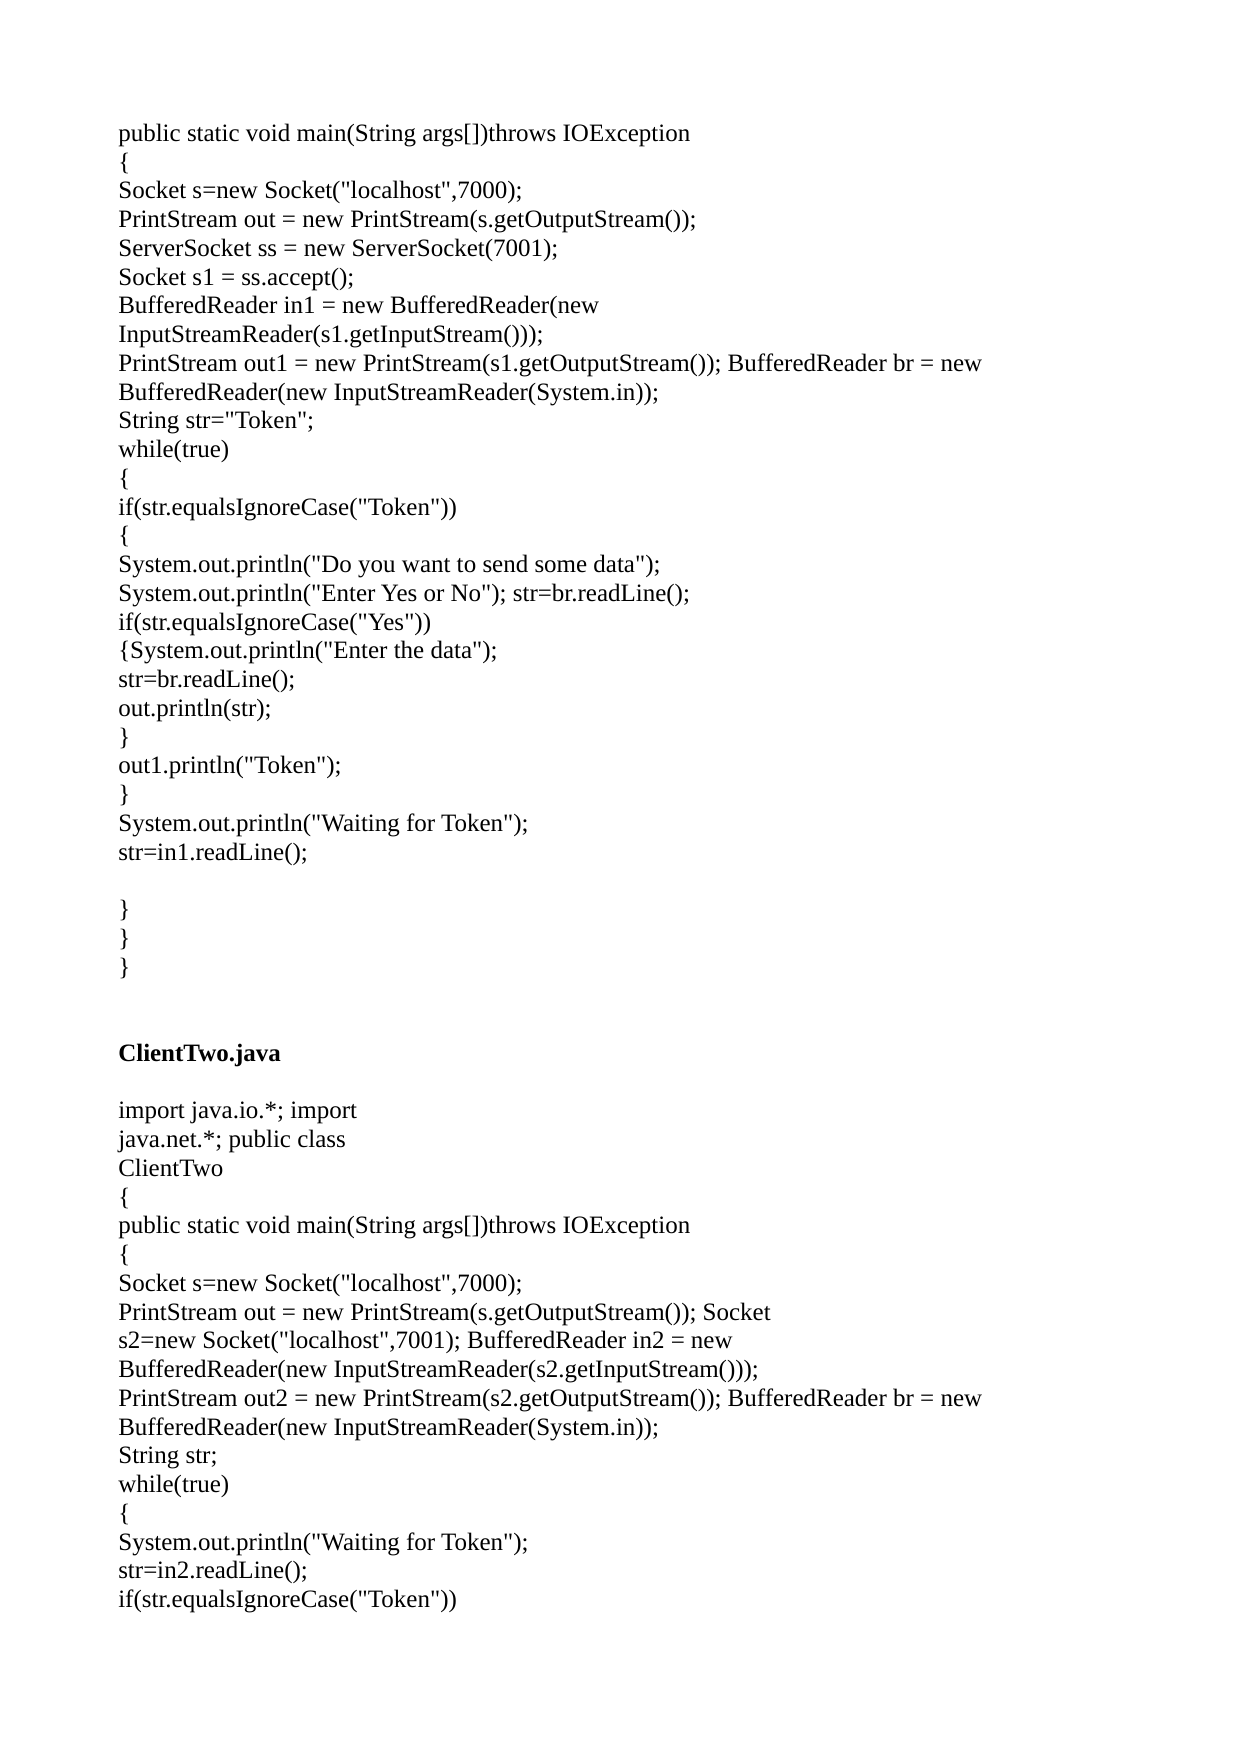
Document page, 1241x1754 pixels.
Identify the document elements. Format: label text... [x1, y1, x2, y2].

text } [118, 923, 1122, 952]
text Socket s1 = ss.accept(); [118, 262, 1122, 291]
text out1.println("Token"); [118, 751, 1122, 779]
text InputStreamReader(s1.getInputStream())); [118, 319, 1122, 348]
text } [118, 952, 1122, 981]
text System.out.println("Waiting for Token"); [118, 808, 1122, 837]
text BufferedReader(new InputStreamReader(System.in)); [118, 1412, 1122, 1441]
text System.out.println("Do you want to send some data"); [118, 549, 1122, 578]
text PrintStream out = new PrintStream(s.getOutputStream()); [118, 204, 1122, 233]
text public static void main(String args[])throws IOException [118, 118, 1122, 147]
text str=br.readLine(); [118, 664, 1122, 693]
text { [118, 1182, 1122, 1211]
text String str; [118, 1441, 1122, 1469]
text java.net.*; public class [118, 1124, 1122, 1153]
text { [118, 463, 1122, 492]
text System.out.println("Waiting for Token"); [118, 1527, 1122, 1556]
text import java.io.*; import [118, 1096, 1122, 1124]
text Socket s=new Socket("localhost",7000); [118, 1268, 1122, 1297]
text PrintStream out = new PrintStream(s.getOutputStream()); Socket [118, 1297, 1122, 1326]
text out.println(str); [118, 693, 1122, 722]
text { [118, 1498, 1122, 1527]
text { [118, 1239, 1122, 1268]
text s2=new Socket("localhost",7001); BufferedReader in2 = new [118, 1326, 1122, 1354]
text if(str.equalsIgnoreCase("Token")) [118, 492, 1122, 521]
text } [118, 722, 1122, 751]
text System.out.println("Enter Yes or No"); str=br.readLine(); [118, 578, 1122, 607]
text Socket s=new Socket("localhost",7000); [118, 176, 1122, 204]
text ClientTwo.java [118, 1038, 1122, 1067]
text BufferedReader in1 = new BufferedReader(new [118, 291, 1122, 319]
text PrintStream out2 = new PrintStream(s2.getOutputStream()); BufferedReader br = new [118, 1383, 1122, 1412]
text } [118, 894, 1122, 923]
text public static void main(String args[])throws IOException [118, 1211, 1122, 1239]
text str=in2.readLine(); [118, 1556, 1122, 1584]
text BufferedReader(new InputStreamReader(s2.getInputStream())); [118, 1354, 1122, 1383]
text {System.out.println("Enter the data"); [118, 636, 1122, 664]
text while(true) [118, 434, 1122, 463]
text { [118, 521, 1122, 549]
text { [118, 147, 1122, 176]
text } [118, 779, 1122, 808]
text while(true) [118, 1469, 1122, 1498]
text ClientTwo [118, 1153, 1122, 1182]
text ServerSocket ss = new ServerSocket(7001); [118, 233, 1122, 262]
text if(str.equalsIgnoreCase("Token")) [118, 1584, 1122, 1613]
text String str="Token"; [118, 406, 1122, 434]
text BufferedReader(new InputStreamReader(System.in)); [118, 377, 1122, 406]
text str=in1.readLine(); [118, 837, 1122, 866]
text PrintStream out1 = new PrintStream(s1.getOutputStream()); BufferedReader br = new [118, 348, 1122, 377]
text if(str.equalsIgnoreCase("Yes")) [118, 607, 1122, 636]
